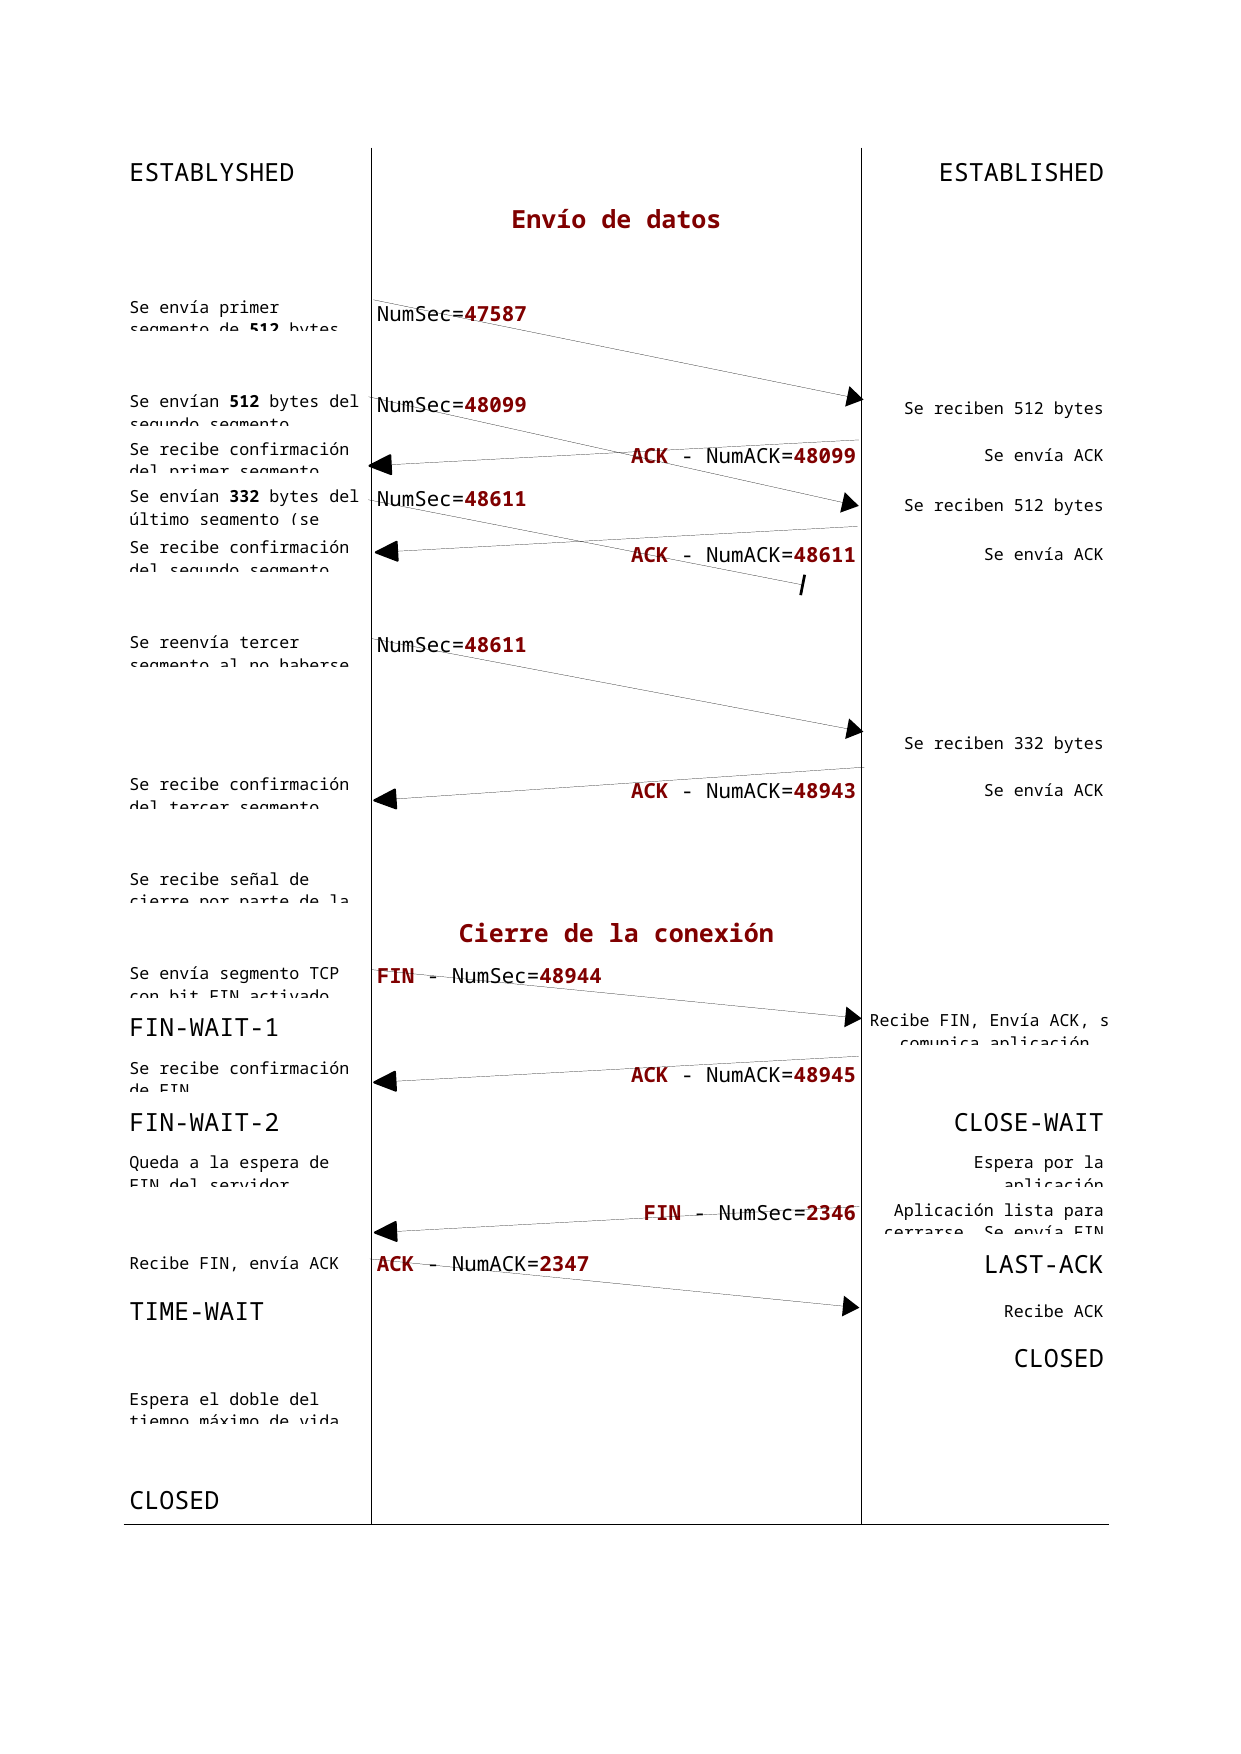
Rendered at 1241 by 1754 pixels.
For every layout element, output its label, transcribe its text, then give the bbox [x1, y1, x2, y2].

table_cell CLOSED [124, 1476, 371, 1523]
table_cell [372, 1287, 861, 1334]
table_cell [124, 578, 371, 625]
table_cell [862, 861, 1109, 909]
table_cell [372, 242, 861, 289]
table_cell [372, 1429, 861, 1476]
table_cell [124, 814, 371, 861]
table_cell [862, 290, 1109, 337]
table_cell [562, 337, 861, 384]
table_cell [372, 148, 861, 195]
table_cell Se recibe confirmación del primer segmento [124, 431, 371, 479]
table_cell [372, 861, 861, 909]
table_cell [372, 337, 781, 384]
table_cell [372, 1334, 861, 1382]
table_cell FIN-WAIT-2 [124, 1098, 371, 1145]
table_cell ESTABLISHED [862, 148, 1109, 195]
table_cell [862, 242, 1109, 289]
table_cell Se envía ACK [862, 530, 1109, 578]
table_cell ACK - NumACK=48099 [372, 453, 732, 479]
table_cell LAST-ACK [862, 1240, 1109, 1287]
table_cell Recibe FIN, Envía ACK, se comunica aplicación cerrar [862, 1003, 1109, 1051]
table_cell Se recibe confirmación del segundo segmento [124, 530, 371, 578]
table_cell [124, 720, 371, 767]
table_cell [124, 1334, 371, 1382]
table_cell Queda a la espera de FIN del servidor [124, 1145, 371, 1192]
table_cell Se envían 332 bytes del último segmento (se pierden) [124, 479, 371, 530]
table_cell [372, 1003, 861, 1051]
table_cell TIME-WAIT [124, 1287, 371, 1334]
table_cell [718, 1003, 861, 1017]
table_cell Se reenvía tercer segmento al no haberse recibido ACK [124, 625, 371, 672]
table_cell [862, 1476, 1109, 1523]
table_cell Se recibe confirmación de FIN [124, 1051, 371, 1098]
table_cell Recibe FIN, envía ACK [124, 1240, 371, 1287]
table_cell [124, 672, 371, 719]
table_cell Aplicación lista para cerrarse. Se envía FIN [862, 1193, 1109, 1240]
table_cell [372, 672, 790, 719]
table_cell [852, 720, 861, 728]
table_cell ACK - NumACK=2347 [372, 1240, 861, 1287]
table_cell Se reciben 512 bytes [862, 479, 1109, 530]
table_cell NumSec=48099 [372, 384, 861, 431]
table_cell [124, 909, 371, 956]
table_cell ACK - NumACK=48611 [589, 530, 861, 578]
table_cell [372, 1476, 861, 1523]
table_cell ACK - NumACK=48943 [372, 767, 861, 814]
table_cell Recibe ACK [862, 1287, 1109, 1334]
table_cell NumSec=47587 [372, 290, 861, 337]
table_cell Se envía segmento TCP con bit FIN activado [124, 956, 371, 1003]
table_cell [372, 578, 861, 625]
table_cell [124, 1429, 371, 1476]
table_cell Se reciben 512 bytes [862, 384, 1109, 431]
table_cell FIN - NumSec=2346 [372, 1193, 861, 1240]
table_cell [862, 672, 1109, 719]
table_cell [372, 814, 861, 861]
table_cell ACK - NumACK=48611 [372, 530, 761, 578]
table_cell [862, 814, 1109, 861]
table_cell [124, 337, 371, 384]
table_cell [372, 720, 861, 767]
table_cell [862, 909, 1109, 956]
table_cell FIN-WAIT-1 [124, 1003, 371, 1051]
table_cell [774, 578, 802, 584]
table_cell Se envían 512 bytes del segundo segmento [124, 384, 371, 431]
table_cell [372, 1145, 861, 1192]
table_cell ACK - NumACK=48099 [528, 431, 861, 479]
table_cell Se reciben 332 bytes [862, 720, 1109, 767]
table_cell Espera por la aplicación [862, 1145, 1109, 1192]
table_cell [862, 956, 1109, 1003]
table_cell ESTABLYSHED [124, 148, 371, 195]
table_cell Se envía primer segmento de 512 bytes. Ocupa posición 0 [124, 290, 371, 337]
table_cell NumSec=48611 [372, 625, 861, 672]
table_cell CLOSE-WAIT [862, 1098, 1109, 1145]
table_cell FIN - NumSec=48944 [372, 956, 861, 1003]
table_cell Se recibe confirmación del tercer segmento [124, 767, 371, 814]
table_cell Envío de datos [372, 195, 861, 242]
table_cell Se envía ACK [862, 767, 1109, 814]
table_cell [124, 1193, 371, 1240]
table_cell NumSec=48611 [372, 479, 861, 530]
table_cell [862, 195, 1109, 242]
table_cell ACK - NumACK=48945 [372, 1051, 861, 1098]
table_cell [554, 672, 861, 719]
table_cell [862, 337, 1109, 384]
table_cell [862, 578, 1109, 625]
table_cell Se recibe señal de cierre por parte de la aplicación [124, 861, 371, 909]
table_cell [862, 1382, 1109, 1429]
table_cell [808, 720, 848, 728]
table_cell [372, 1098, 861, 1145]
table_cell CLOSED [862, 1334, 1109, 1382]
table_cell ACK - NumACK=48099 [372, 431, 611, 464]
table_cell ACK - NumACK=48611 [529, 530, 769, 541]
table_cell Se envía ACK [862, 431, 1109, 479]
table_cell [862, 1051, 1109, 1098]
table_cell [862, 1429, 1109, 1476]
table_cell [124, 242, 371, 289]
table_cell Espera el doble del tiempo máximo de vida de segmento [124, 1382, 371, 1429]
table_cell [124, 195, 371, 242]
table_cell [862, 625, 1109, 672]
table_cell [372, 1382, 861, 1429]
table_cell Cierre de la conexión [372, 909, 861, 956]
